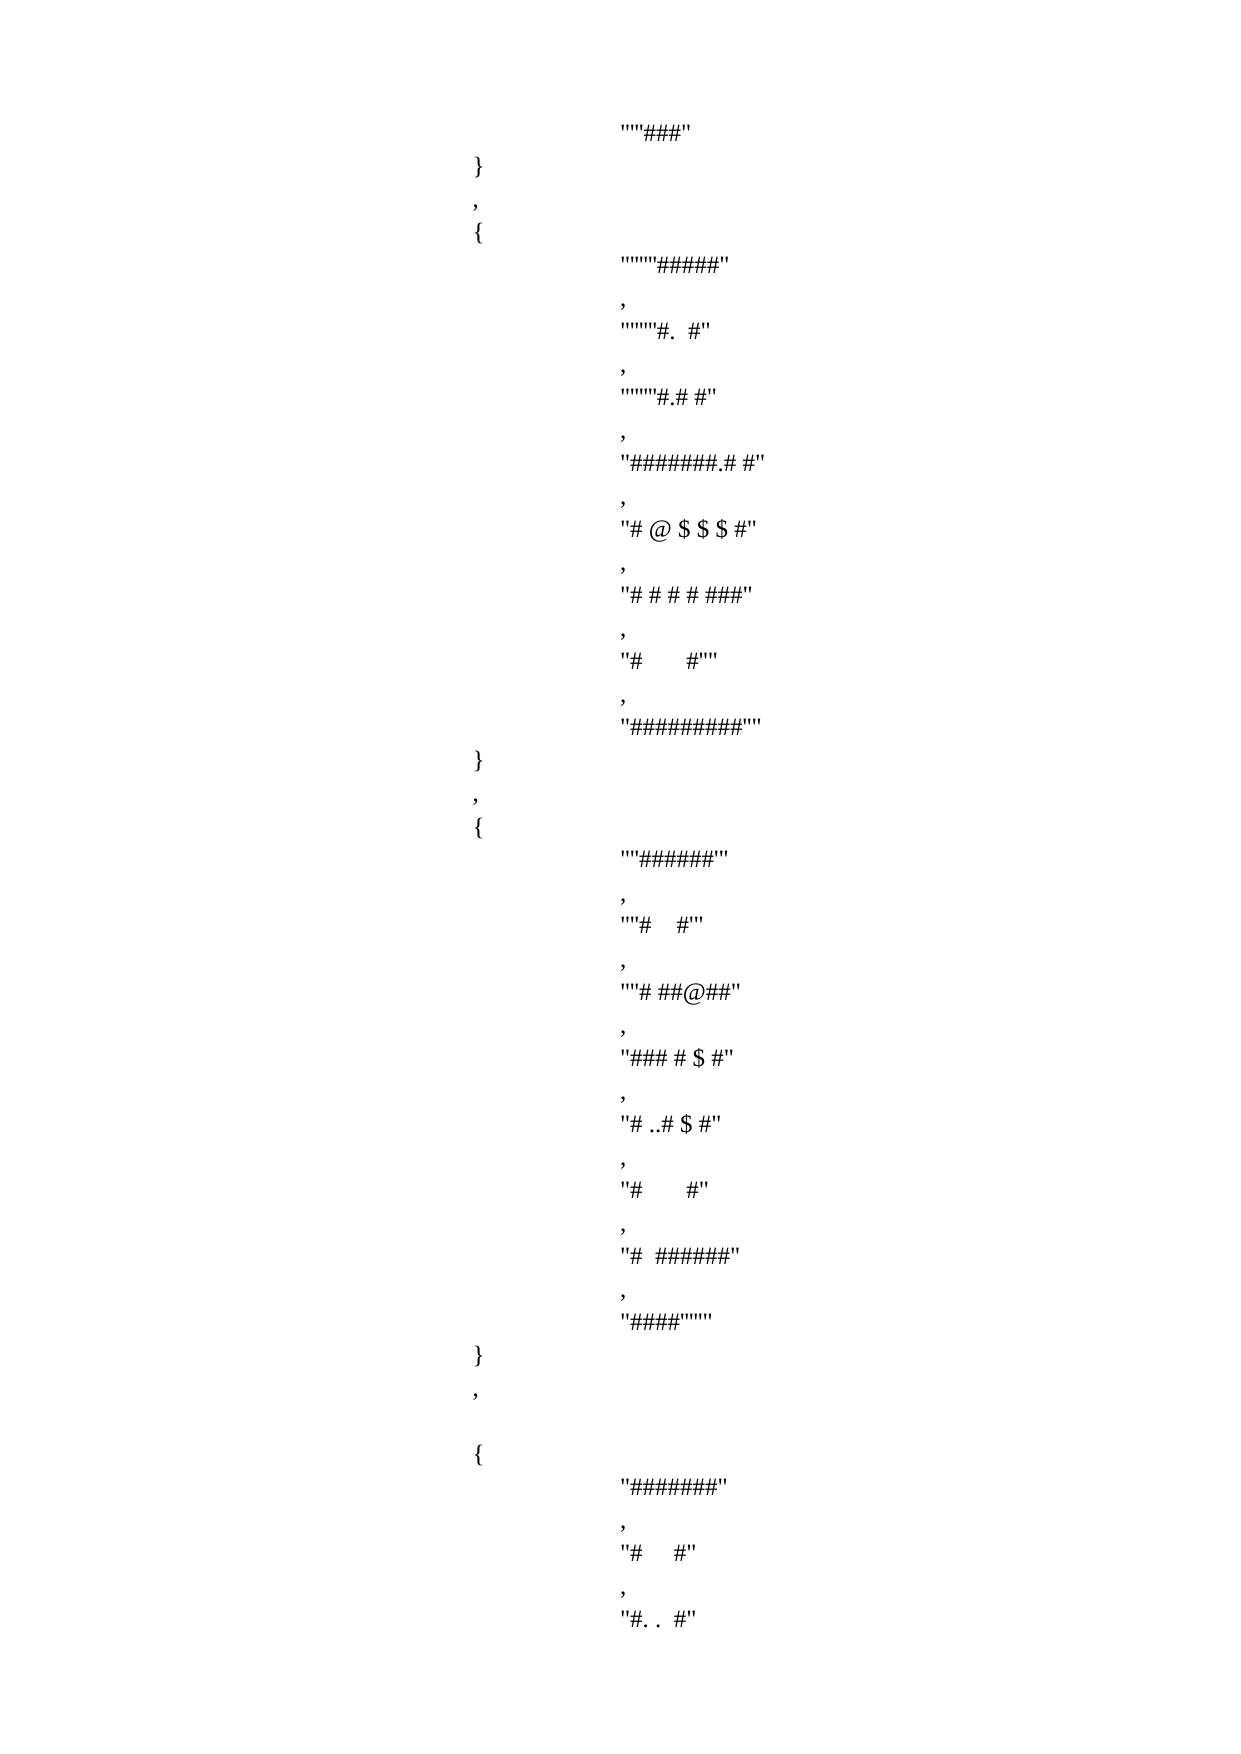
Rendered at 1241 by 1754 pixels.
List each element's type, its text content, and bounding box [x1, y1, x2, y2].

text "# ..# $ #" [177, 1109, 1152, 1137]
text "#########''" [177, 712, 1152, 741]
text "### # $ #" [177, 1043, 1152, 1071]
text , [177, 184, 1152, 213]
text "#######.# #" [177, 448, 1152, 477]
text , [177, 1274, 1152, 1303]
text } [177, 151, 1152, 180]
text "# @ $ $ $ #" [177, 514, 1152, 543]
text "'''###" [177, 118, 1152, 147]
text "#######" [177, 1472, 1152, 1501]
text , [177, 1208, 1152, 1237]
text "''######'" [177, 844, 1152, 873]
text "# # # # ###" [177, 580, 1152, 609]
text , [177, 1571, 1152, 1600]
text , [177, 878, 1152, 906]
text "# #" [177, 1538, 1152, 1567]
text "# #" [177, 1175, 1152, 1203]
text "# #''" [177, 646, 1152, 675]
text , [177, 944, 1152, 972]
text , [177, 778, 1152, 807]
text "####'''''" [177, 1307, 1152, 1336]
text } [177, 1340, 1152, 1369]
text } [177, 746, 1152, 774]
text , [177, 1373, 1152, 1402]
text "''''''#.# #" [177, 382, 1152, 411]
text , [177, 1505, 1152, 1534]
text , [177, 481, 1152, 510]
text "''# ##@##" [177, 977, 1152, 1005]
text "#. . #" [177, 1604, 1152, 1633]
text , [177, 283, 1152, 312]
text , [177, 349, 1152, 378]
text , [177, 415, 1152, 444]
text "# ######" [177, 1241, 1152, 1269]
text , [177, 547, 1152, 576]
text "''# #'" [177, 911, 1152, 939]
text , [177, 613, 1152, 642]
text , [177, 1076, 1152, 1104]
text { [177, 812, 1152, 840]
text "''''''#####" [177, 250, 1152, 279]
text , [177, 1142, 1152, 1171]
text , [177, 679, 1152, 708]
text "''''''#. #" [177, 316, 1152, 345]
text { [177, 1439, 1152, 1468]
text , [177, 1010, 1152, 1038]
text { [177, 217, 1152, 246]
